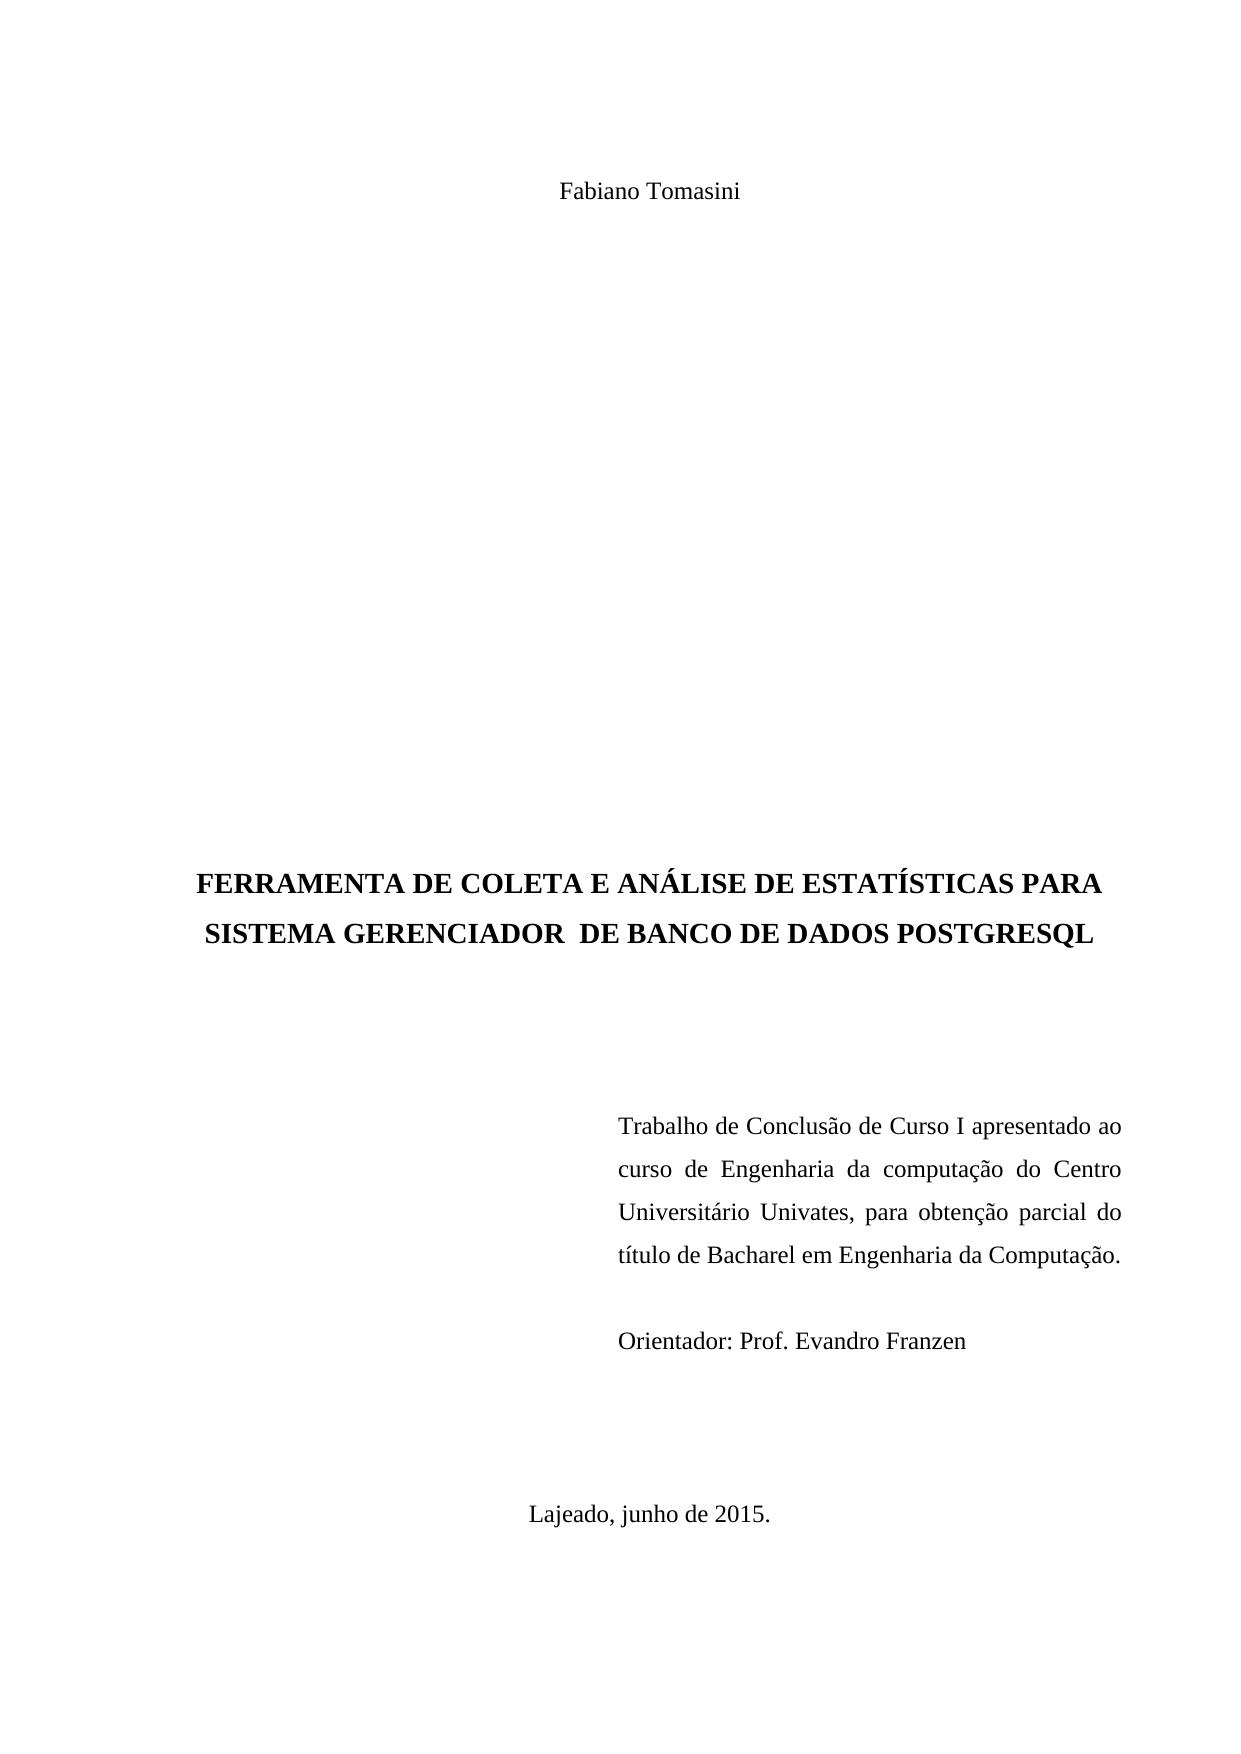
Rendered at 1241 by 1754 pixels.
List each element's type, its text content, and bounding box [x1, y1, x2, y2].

text Lajeado, junho de 2015. [177, 1499, 1122, 1528]
text FERRAMENTA DE COLETA E ANÁLISE DE ESTATÍSTICAS PARA SISTEMA GERENCIADOR DE BANCO DE DADOS POSTGRESQL [177, 866, 1122, 950]
text Trabalho de Conclusão de Curso I apresentado ao curso de Engenharia da computação do Centro Universitário Univates, para obtenção parcial do título de Bacharel em Engenharia da Computação. [618, 1111, 1122, 1269]
text Orientador: Prof. Evandro Franzen [618, 1326, 1122, 1355]
text Fabiano Tomasini [177, 176, 1122, 205]
